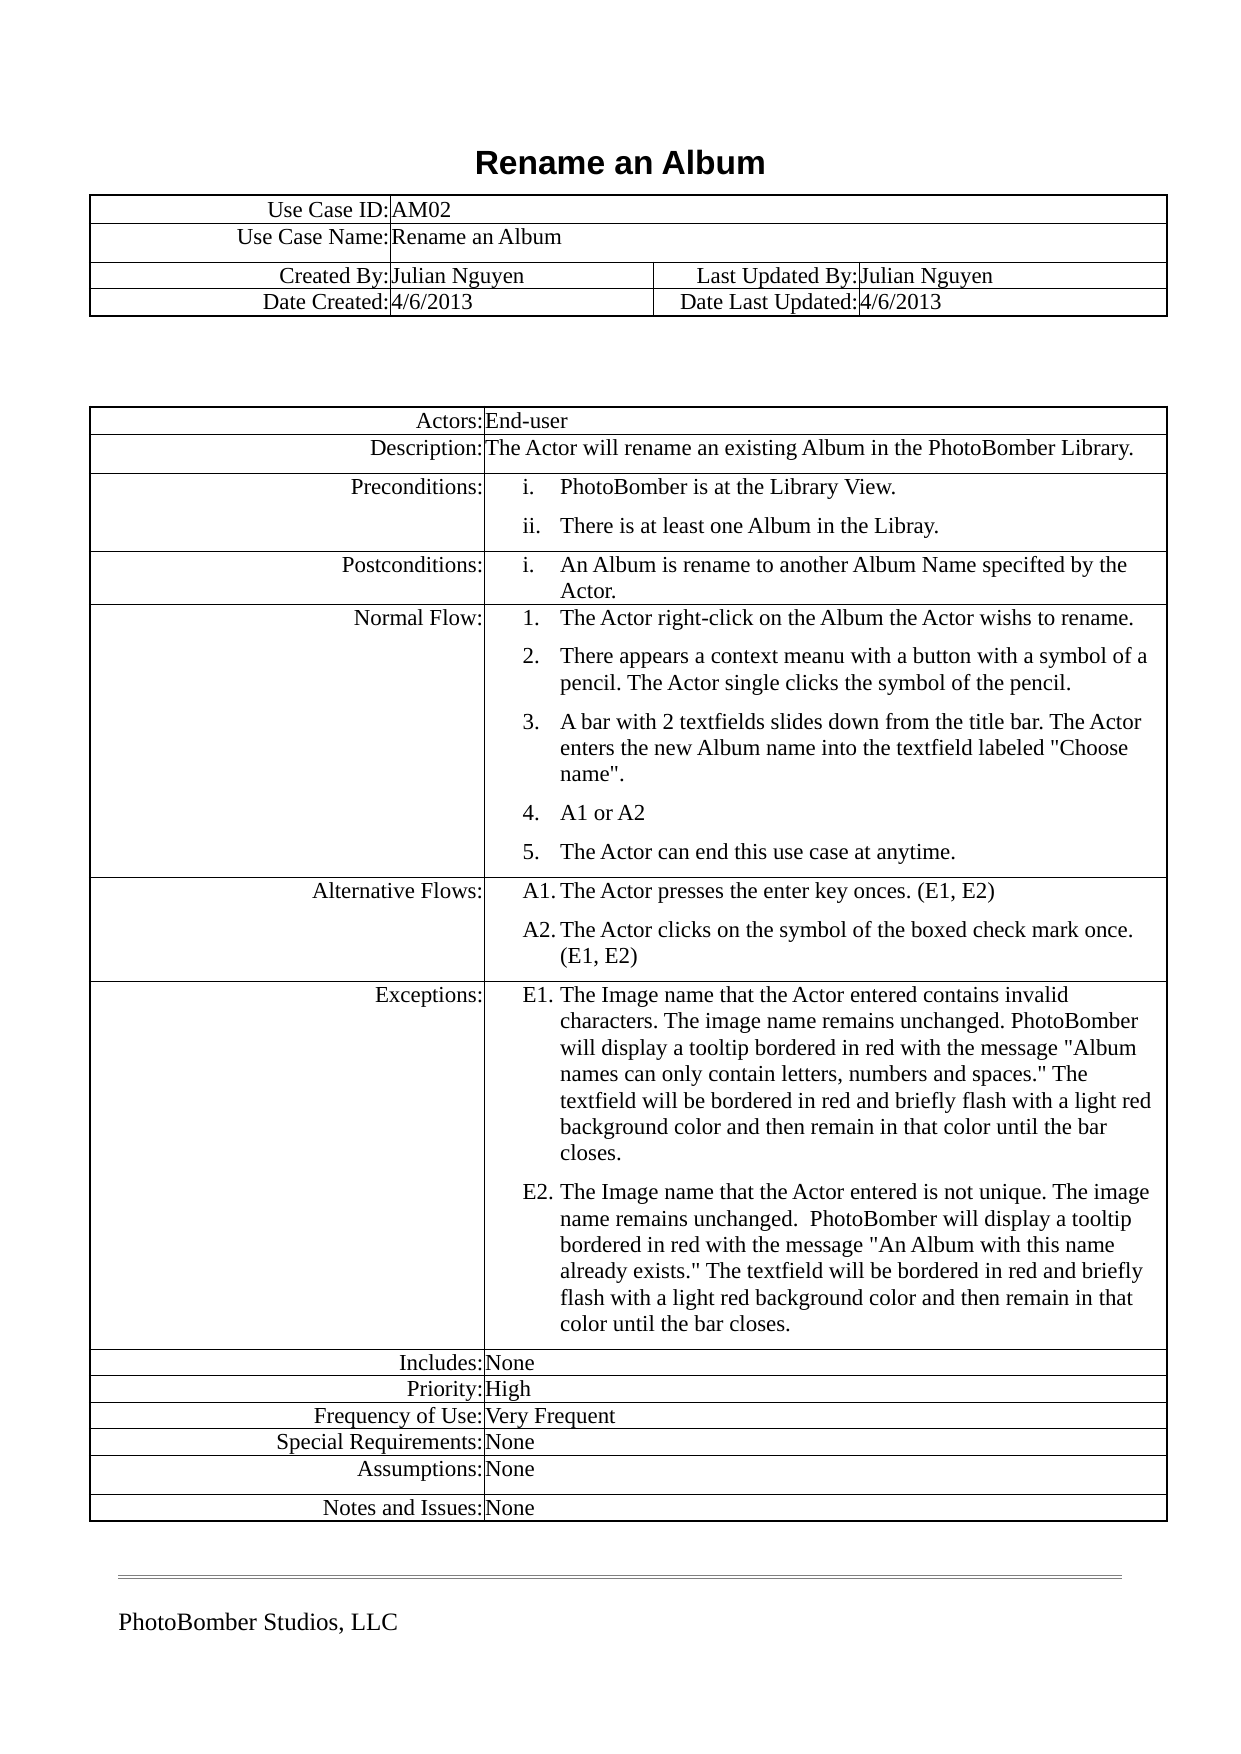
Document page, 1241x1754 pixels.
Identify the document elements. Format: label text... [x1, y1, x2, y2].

table_cell An Album is rename to another Album Name specifted by the Actor. [485, 552, 1166, 603]
table_header Actors: [91, 408, 484, 434]
table_header End-user [485, 408, 1166, 434]
table_header AM02 [391, 196, 1166, 223]
table_cell Use Case Name: [91, 224, 390, 262]
table_cell Notes and Issues: [91, 1495, 484, 1520]
table_header Use Case ID: [91, 196, 390, 223]
table_cell Includes: [91, 1350, 484, 1375]
table_cell None [485, 1456, 1166, 1494]
table_cell Date Last Updated: [654, 289, 859, 314]
table_cell None [485, 1495, 1166, 1520]
table_cell Priority: [91, 1376, 484, 1402]
table_cell High [485, 1376, 1166, 1402]
table_cell 4/6/2013 [391, 289, 653, 314]
table_cell The Actor right-click on the Album the Actor wishs to rename. There appears a context meanu with a button with a symbol of a pencil. The Actor single clicks the symbol of the pencil. A bar with 2 textfields slides down from the title bar. The Actor enters the new Album name into the textfield labeled "Choose name". A1 or A2 The Actor can end this use case at anytime. [485, 605, 1166, 877]
table_cell Postconditions: [91, 552, 484, 603]
table_cell Last Updated By: [654, 263, 859, 288]
table_cell The Actor will rename an existing Album in the PhotoBomber Library. [485, 435, 1166, 473]
table_cell Julian Nguyen [391, 263, 653, 288]
table_cell None [485, 1429, 1166, 1455]
table_cell Date Created: [91, 289, 390, 314]
table_cell Normal Flow: [91, 605, 484, 877]
table_cell Special Requirements: [91, 1429, 484, 1455]
table_cell Exceptions: [91, 982, 484, 1349]
table_cell PhotoBomber is at the Library View. There is at least one Album in the Libray. [485, 474, 1166, 551]
table_cell Assumptions: [91, 1456, 484, 1494]
table_cell The Actor presses the enter key onces. (E1, E2) The Actor clicks on the symbol of the boxed check mark once. (E1, E2) [485, 878, 1166, 981]
table_cell Julian Nguyen [860, 263, 1166, 288]
table_cell Rename an Album [391, 224, 1166, 262]
table_cell 4/6/2013 [860, 289, 1166, 314]
table_cell Very Frequent [485, 1403, 1166, 1428]
table_cell None [485, 1350, 1166, 1375]
table_cell Description: [91, 435, 484, 473]
table_cell Preconditions: [91, 474, 484, 551]
table_cell The Image name that the Actor entered contains invalid characters. The image name remains unchanged. PhotoBomber will display a tooltip bordered in red with the message "Album names can only contain letters, numbers and spaces." The textfield will be bordered in red and briefly flash with a light red background color and then remain in that color until the bar closes. The Image name that the Actor entered is not unique. The image name remains unchanged. PhotoBomber will display a tooltip bordered in red with the message "An Album with this name already exists." The textfield will be bordered in red and briefly flash with a light red background color and then remain in that color until the bar closes. [485, 982, 1166, 1349]
table_cell Alternative Flows: [91, 878, 484, 981]
table_cell Frequency of Use: [91, 1403, 484, 1428]
subtitle Rename an Album [118, 143, 1122, 182]
table_cell Created By: [91, 263, 390, 288]
